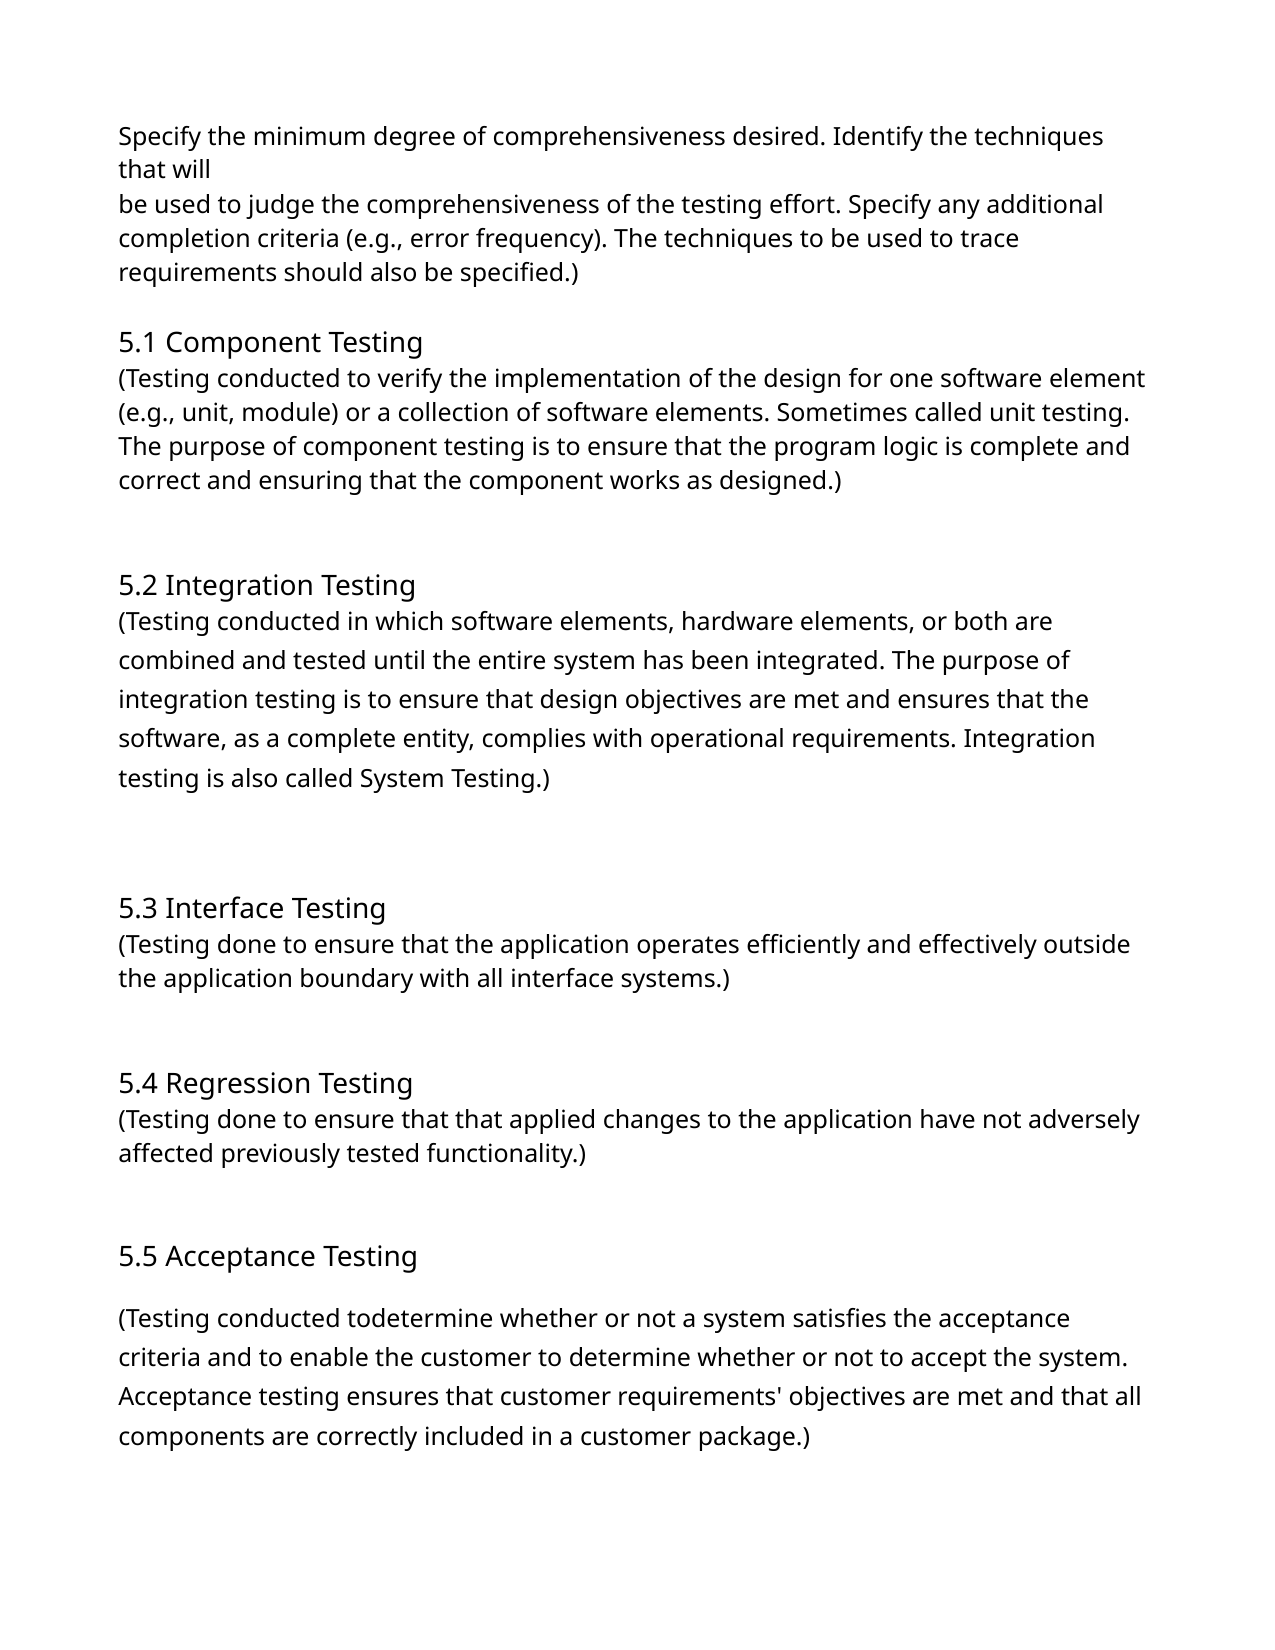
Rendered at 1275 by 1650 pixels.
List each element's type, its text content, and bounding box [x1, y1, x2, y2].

text be used to judge the comprehensiveness of the testing effort. Specify any additional completion criteria (e.g., error frequency). The techniques to be used to trace requirements should also be specified.) [118, 186, 1157, 288]
text 5.2 Integration Testing [118, 565, 1157, 603]
text Specify the minimum degree of comprehensiveness desired. Identify the techniques that will [118, 118, 1157, 186]
text (Testing conducted in which software elements, hardware elements, or both are combined and tested until the entire system has been integrated. The purpose of integration testing is to ensure that design objectives are met and ensures that the software, as a complete entity, complies with operational requirements. Integration testing is also called System Testing.) [118, 603, 1157, 794]
text (Testing conducted to verify the implementation of the design for one software element (e.g., unit, module) or a collection of software elements. Sometimes called unit testing. The purpose of component testing is to ensure that the program logic is complete and correct and ensuring that the component works as designed.) [118, 361, 1157, 497]
text 5.5 Acceptance Testing [118, 1236, 1157, 1274]
text (Testing done to ensure that the application operates efficiently and effectively outside the application boundary with all interface systems.) [118, 927, 1157, 995]
text 5.3 Interface Testing [118, 888, 1157, 927]
text (Testing done to ensure that that applied changes to the application have not adversely affected previously tested functionality.) [118, 1101, 1157, 1169]
text 5.4 Regression Testing [118, 1063, 1157, 1101]
text (Testing conducted todetermine whether or not a system satisfies the acceptance criteria and to enable the customer to determine whether or not to accept the system. Acceptance testing ensures that customer requirements' objectives are met and that all components are correctly included in a customer package.) [118, 1301, 1157, 1452]
text 5.1 Component Testing [118, 322, 1157, 361]
